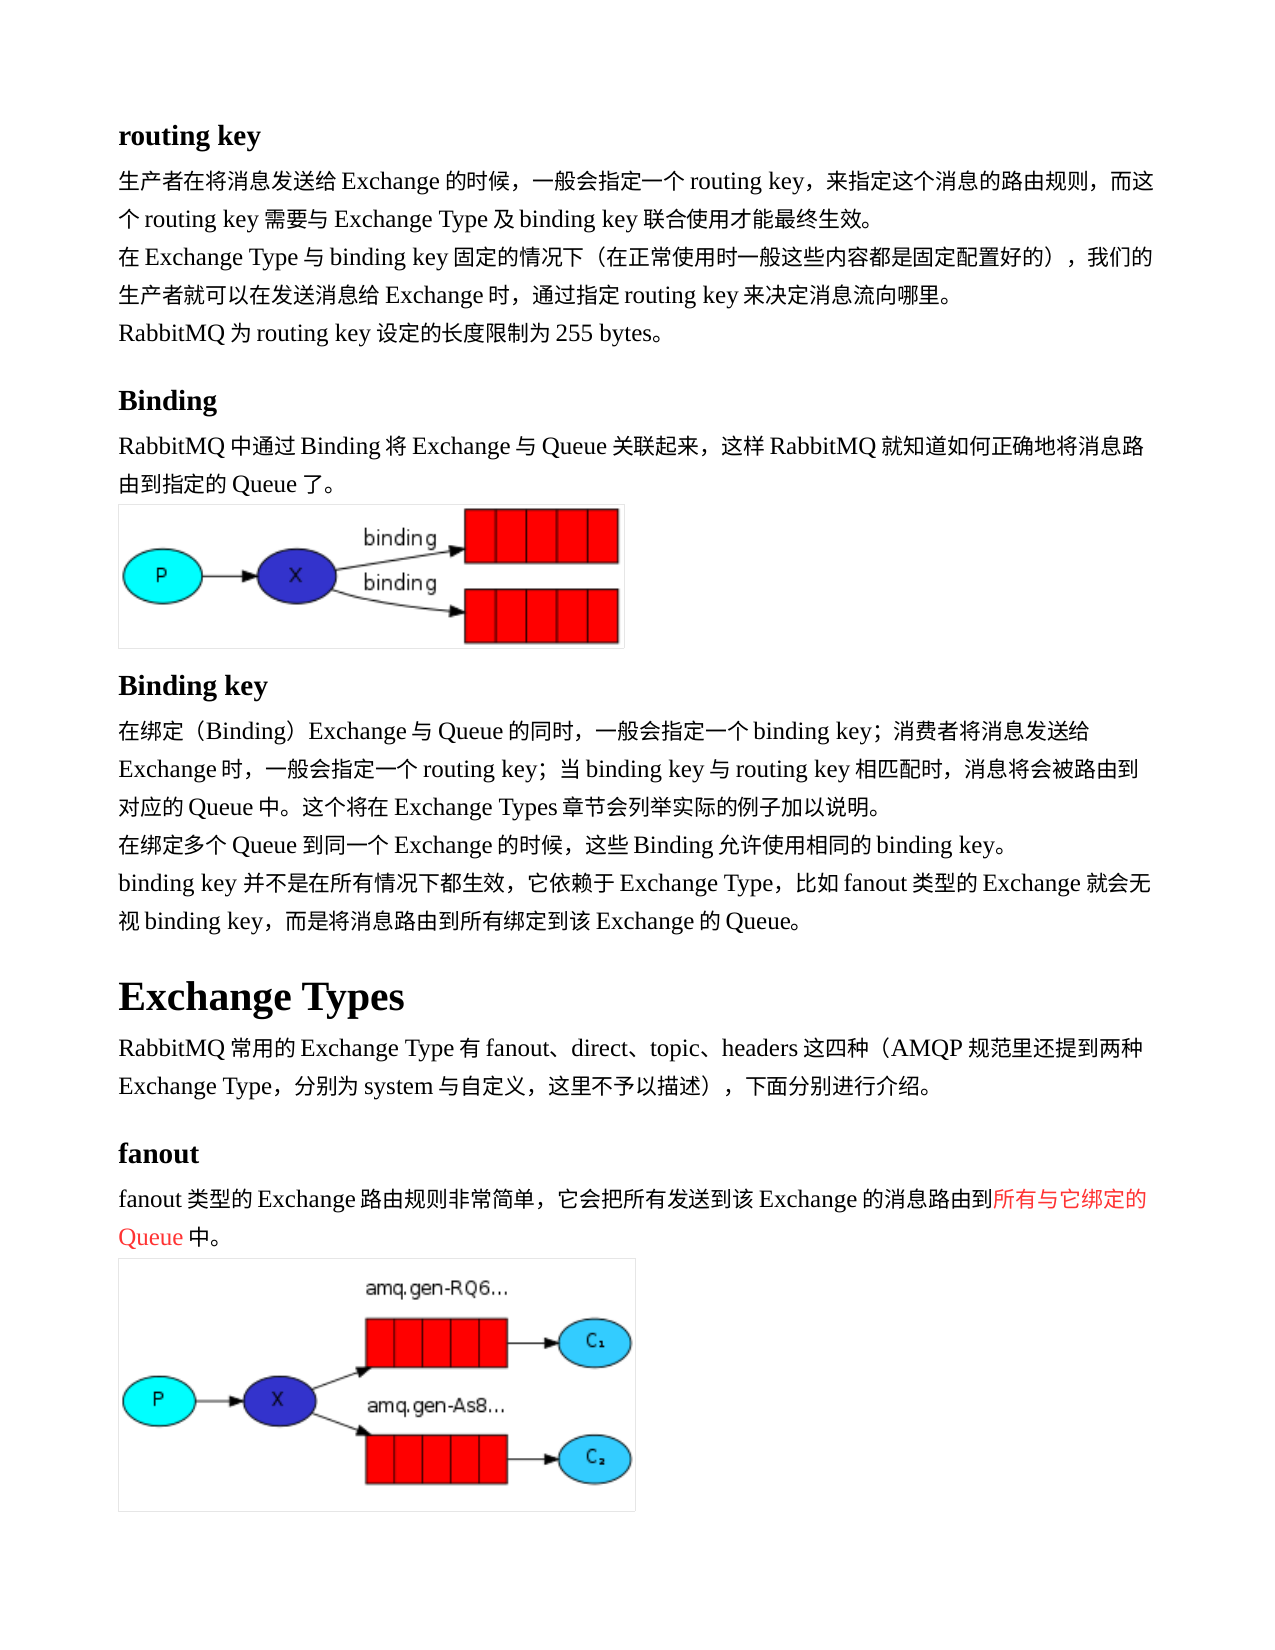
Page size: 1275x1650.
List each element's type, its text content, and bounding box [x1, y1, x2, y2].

subtitle fanout [118, 1136, 1157, 1170]
picture [119, 1259, 635, 1511]
picture [119, 505, 624, 648]
text 在绑定（Binding）Exchange与Queue的同时，一般会指定一个binding key；消费者将消息发送给Exchange时，一般会指定一个routing key；当binding key与routing key相匹配时，消息将会被路由到对应的Queue中。这个将在Exchange Types章节会列举实际的例子加以说明。 在绑定多个Queue到同一个Exchange的时候，这些Binding允许使用相同的binding key。 binding key 并不是在所有情况下都生效，它依赖于Exchange Type，比如fanout类型的Exchange就会无视binding key，而是将消息路由到所有绑定到该Exchange的Queue。 [118, 714, 1157, 936]
text fanout类型的Exchange路由规则非常简单，它会把所有发送到该Exchange的消息路由到所有与它绑定的Queue中。 [118, 1182, 1157, 1511]
text RabbitMQ中通过Binding将Exchange与Queue关联起来，这样RabbitMQ就知道如何正确地将消息路由到指定的Queue了。 [118, 429, 1157, 648]
subtitle Binding key [118, 668, 1157, 702]
subtitle routing key [118, 118, 1157, 152]
subtitle Binding [118, 383, 1157, 416]
text 生产者在将消息发送给Exchange的时候，一般会指定一个routing key，来指定这个消息的路由规则，而这个routing key需要与Exchange Type及binding key联合使用才能最终生效。 在Exchange Type与binding key固定的情况下（在正常使用时一般这些内容都是固定配置好的），我们的生产者就可以在发送消息给Exchange时，通过指定routing key来决定消息流向哪里。 RabbitMQ为routing key设定的长度限制为255 bytes。 [118, 164, 1157, 347]
subtitle Exchange Types [118, 971, 1157, 1019]
text RabbitMQ常用的Exchange Type有fanout、direct、topic、headers这四种（AMQP规范里还提到两种Exchange Type，分别为system与自定义，这里不予以描述），下面分别进行介绍。 [118, 1031, 1157, 1101]
